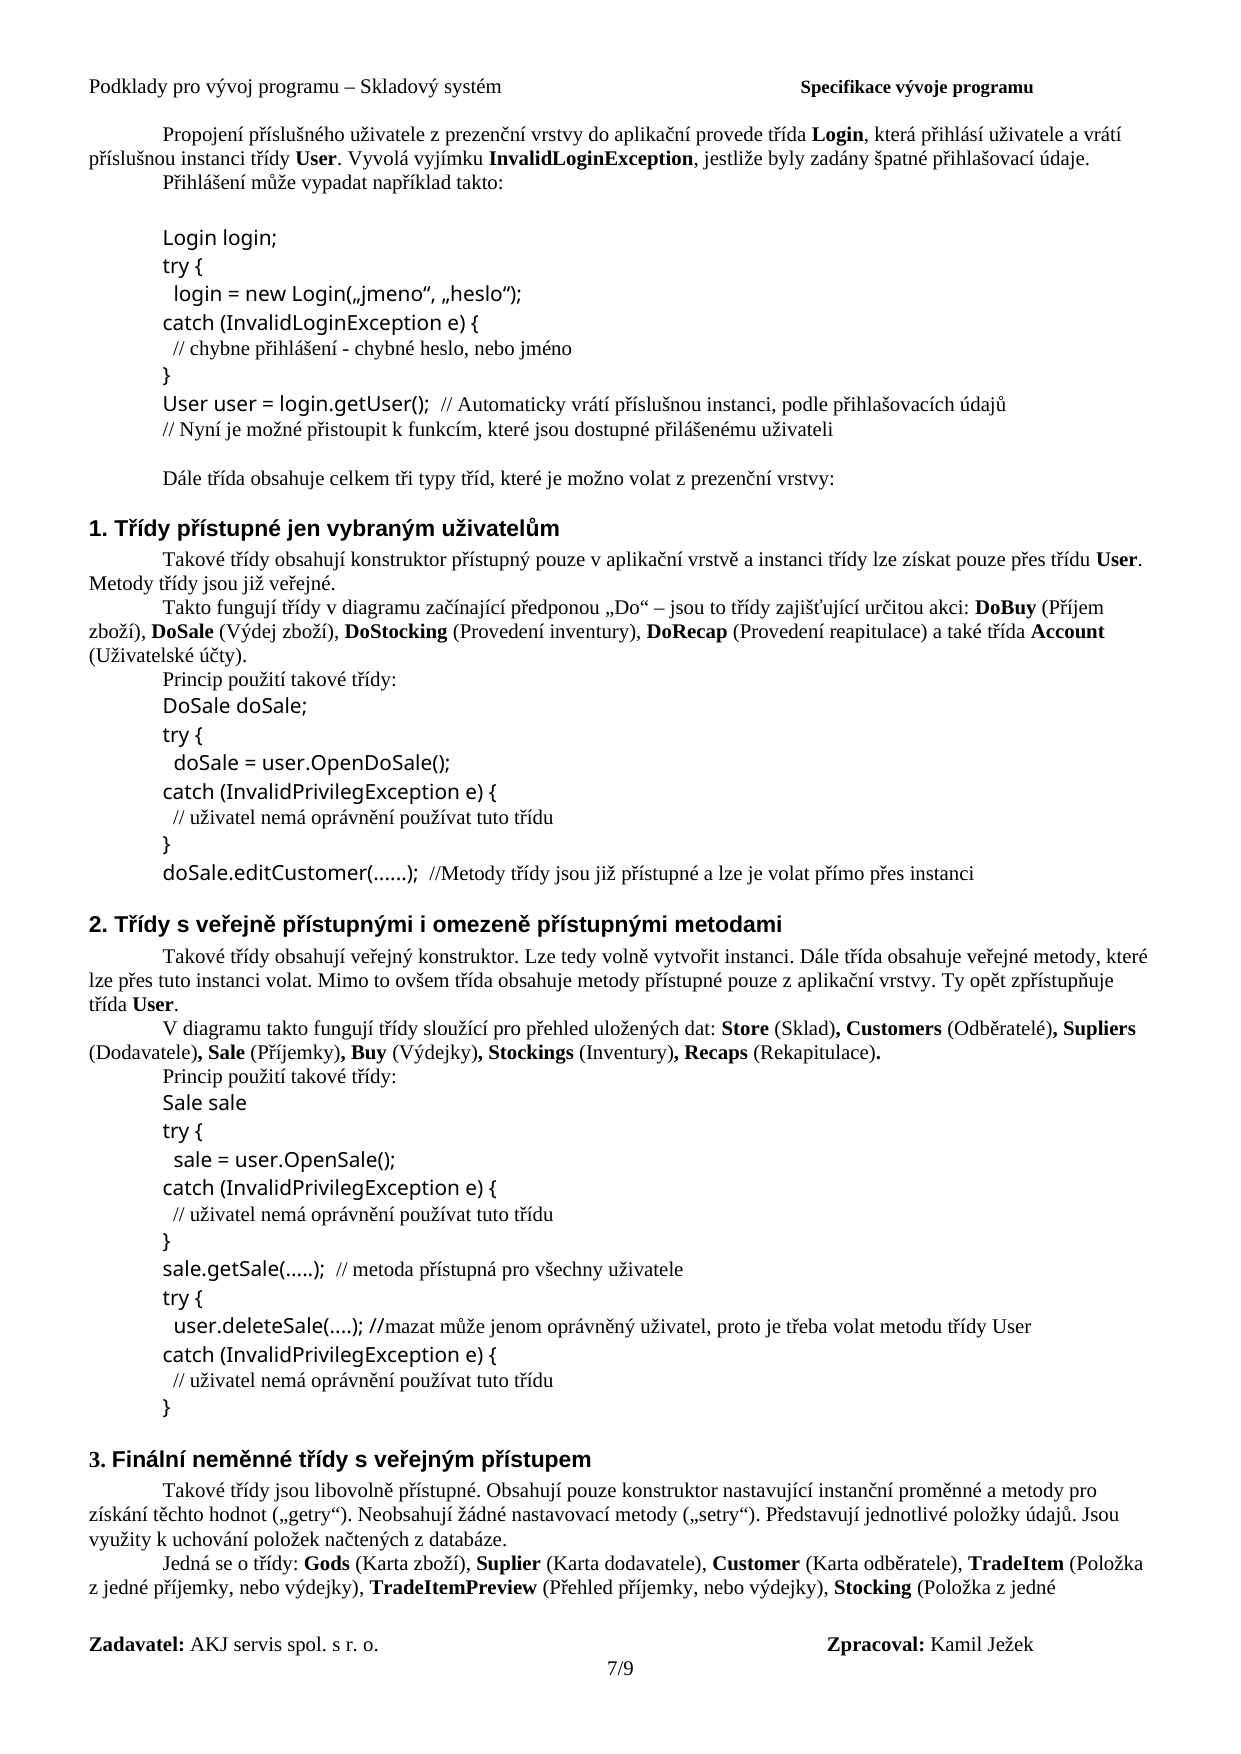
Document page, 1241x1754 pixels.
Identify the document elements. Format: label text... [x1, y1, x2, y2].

text sale.getSale(.....); // metoda přístupná pro všechny uživatele [89, 1254, 1151, 1283]
text try { [89, 720, 1151, 748]
text User user = login.getUser(); // Automaticky vrátí příslušnou instanci, podle přihlašovacích údajů [89, 389, 1151, 417]
text Přihlášení může vypadat například takto: [89, 170, 1151, 194]
text Takové třídy obsahují konstruktor přístupný pouze v aplikační vrstvě a instanci třídy lze získat pouze přes třídu User. Metody třídy jsou již veřejné. [89, 547, 1151, 595]
text Sale sale [89, 1088, 1151, 1117]
text sale = user.OpenSale(); [89, 1145, 1151, 1173]
text doSale = user.OpenDoSale(); [89, 748, 1151, 777]
text Takto fungují třídy v diagramu začínající předponou „Do“ – jsou to třídy zajišťující určitou akci: DoBuy (Příjem zboží), DoSale (Výdej zboží), DoStocking (Provedení inventury), DoRecap (Provedení reapitulace) a také třída Account (Uživatelské účty). [89, 595, 1151, 667]
text Princip použití takové třídy: [89, 1064, 1151, 1088]
text Login login; [89, 223, 1151, 251]
text // chybne přihlášení - chybné heslo, nebo jméno [89, 336, 1151, 360]
text try { [89, 251, 1151, 279]
subtitle 2. Třídy s veřejně přístupnými i omezeně přístupnými metodami [89, 911, 1151, 937]
text login = new Login(„jmeno“, „heslo“); [89, 279, 1151, 308]
text try { [89, 1283, 1151, 1311]
text } [89, 360, 1151, 389]
text } [89, 1226, 1151, 1254]
text Takové třídy jsou libovolně přístupné. Obsahují pouze konstruktor nastavující instanční proměnné a metody pro získání těchto hodnot („getry“). Neobsahují žádné nastavovací metody („setry“). Představují jednotlivé položky údajů. Jsou využity k uchování položek načtených z databáze. [89, 1478, 1151, 1551]
text catch (InvalidPrivilegException e) { [89, 1340, 1151, 1368]
text user.deleteSale(....); //mazat může jenom oprávněný uživatel, proto je třeba volat metodu třídy User [89, 1311, 1151, 1340]
subtitle 1. Třídy přístupné jen vybraným uživatelům [89, 514, 1151, 541]
text Takové třídy obsahují veřejný konstruktor. Lze tedy volně vytvořit instanci. Dále třída obsahuje veřejné metody, které lze přes tuto instanci volat. Mimo to ovšem třída obsahuje metody přístupné pouze z aplikační vrstvy. Ty opět zpřístupňuje třída User. [89, 944, 1151, 1016]
text // Nyní je možné přistoupit k funkcím, které jsou dostupné přilášenému uživateli [89, 417, 1151, 441]
text // uživatel nemá oprávnění používat tuto třídu [89, 805, 1151, 829]
text catch (InvalidPrivilegException e) { [89, 1173, 1151, 1202]
text } [89, 1392, 1151, 1421]
text // uživatel nemá oprávnění používat tuto třídu [89, 1368, 1151, 1392]
text doSale.editCustomer(......); //Metody třídy jsou již přístupné a lze je volat přímo přes instanci [89, 858, 1151, 886]
text Propojení příslušného uživatele z prezenční vrstvy do aplikační provede třída Login, která přihlásí uživatele a vrátí příslušnou instanci třídy User. Vyvolá vyjímku InvalidLoginException, jestliže byly zadány špatné přihlašovací údaje. [89, 122, 1151, 170]
text V diagramu takto fungují třídy sloužící pro přehled uložených dat: Store (Sklad), Customers (Odběratelé), Supliers (Dodavatele), Sale (Příjemky), Buy (Výdejky), Stockings (Inventury), Recaps (Rekapitulace). [89, 1016, 1151, 1064]
text catch (InvalidPrivilegException e) { [89, 777, 1151, 805]
text catch (InvalidLoginException e) { [89, 308, 1151, 336]
subtitle 3. Finální neměnné třídy s veřejným přístupem [89, 1446, 1151, 1472]
text DoSale doSale; [89, 691, 1151, 720]
text Dále třída obsahuje celkem tři typy tříd, které je možno volat z prezenční vrstvy: [89, 465, 1151, 489]
text } [89, 829, 1151, 858]
text try { [89, 1117, 1151, 1145]
text Princip použití takové třídy: [89, 667, 1151, 691]
text Jedná se o třídy: Gods (Karta zboží), Suplier (Karta dodavatele), Customer (Karta odběratele), TradeItem (Položka z jedné příjemky, nebo výdejky), TradeItemPreview (Přehled příjemky, nebo výdejky), Stocking (Položka z jedné [89, 1551, 1151, 1599]
text // uživatel nemá oprávnění používat tuto třídu [89, 1202, 1151, 1226]
